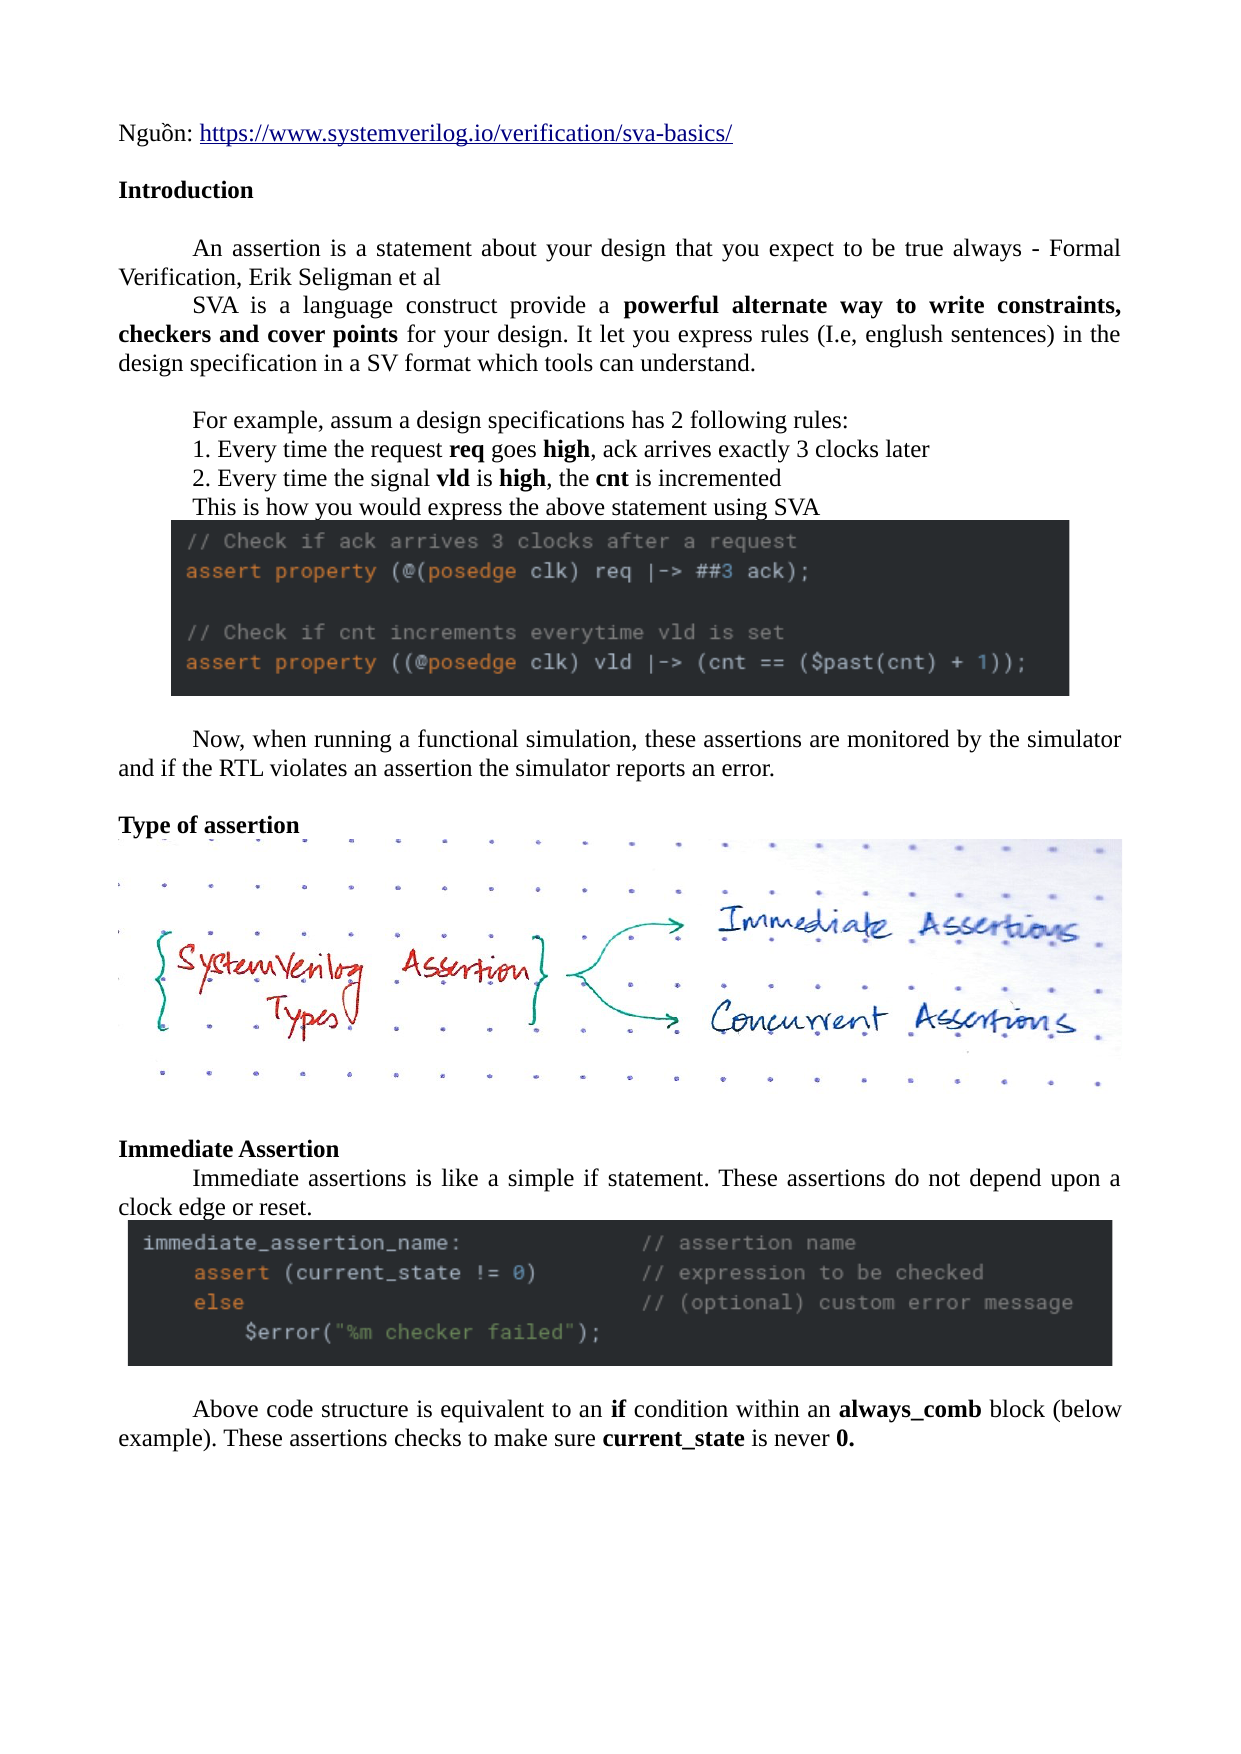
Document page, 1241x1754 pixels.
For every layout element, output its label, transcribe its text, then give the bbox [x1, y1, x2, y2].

picture [118, 839, 1123, 1106]
text Immediate Assertion [118, 1106, 1122, 1163]
text Immediate assertions is like a simple if statement. These assertions do not depend upon a clock edge or reset. [118, 1163, 1122, 1221]
text Type of assertion [118, 811, 1122, 839]
text SVA is a language construct provide a powerful alternate way to write constraints, checkers and cover points for your design. It let you express rules (I.e, englush sentences) in the design specification in a SV format which tools can understand. [118, 291, 1122, 377]
picture [127, 1220, 1113, 1366]
text For example, assum a design specifications has 2 following rules: [118, 406, 1122, 434]
text Now, when running a functional simulation, these assertions are monitored by the simulator and if the RTL violates an assertion the simulator reports an error. [118, 521, 1122, 782]
text 1. Every time the request req goes high, ack arrives exactly 3 clocks later [118, 434, 1122, 463]
text An assertion is a statement about your design that you expect to be true always - Formal Verification, Erik Seligman et al [118, 233, 1122, 291]
picture [171, 520, 1070, 696]
text 2. Every time the signal vld is high, the cnt is incremented [118, 463, 1122, 492]
text This is how you would express the above statement using SVA [118, 492, 1122, 521]
text Introduction [118, 176, 1122, 204]
text Above code structure is equivalent to an if condition within an always_comb block (below example). These assertions checks to make sure current_state is never 0. [118, 1221, 1122, 1452]
text Nguồn: https://www.systemverilog.io/verification/sva-basics/ [118, 118, 1122, 147]
